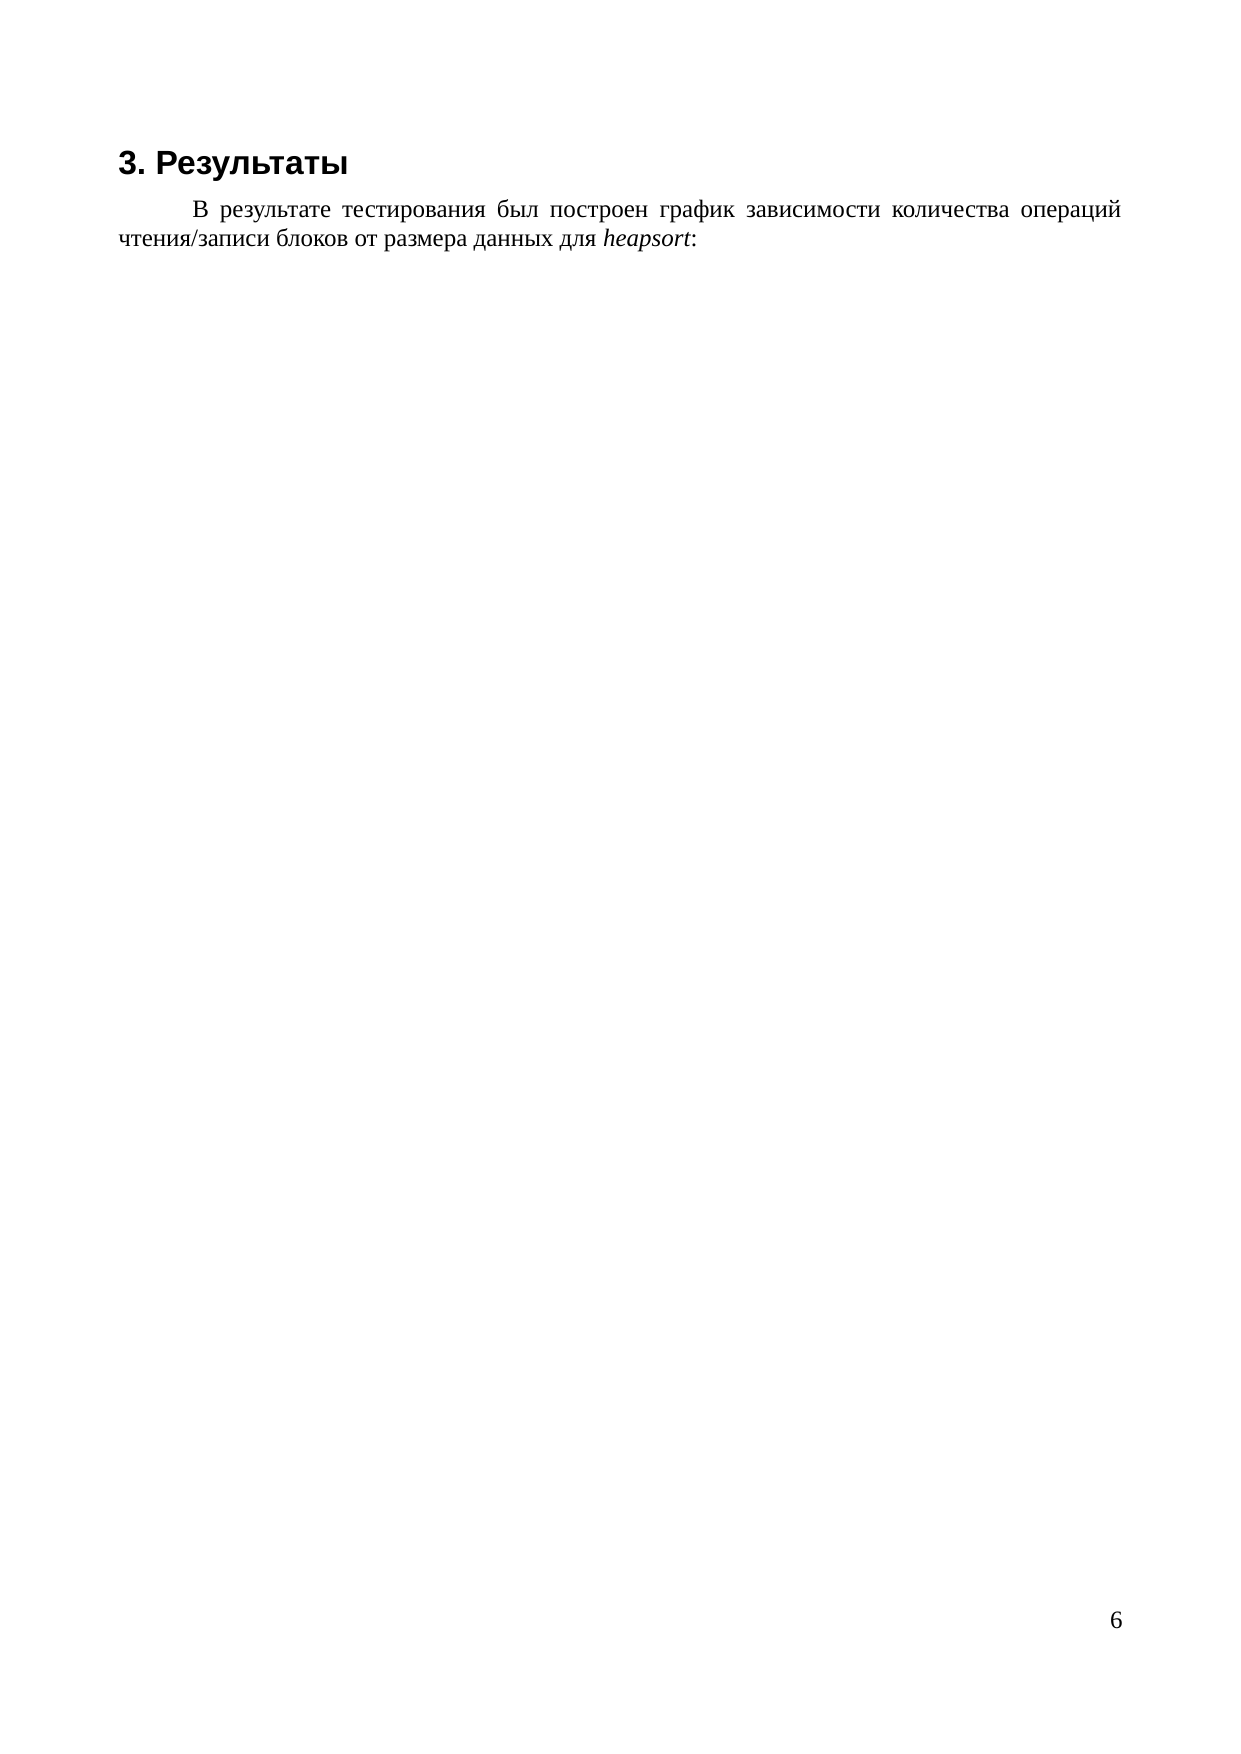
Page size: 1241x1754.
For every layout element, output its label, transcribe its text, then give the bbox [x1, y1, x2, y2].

subtitle 3. Результаты [118, 143, 1122, 182]
text В результате тестирования был построен график зависимости количества операций чтения/записи блоков от размера данных для heapsort: [118, 194, 1122, 252]
